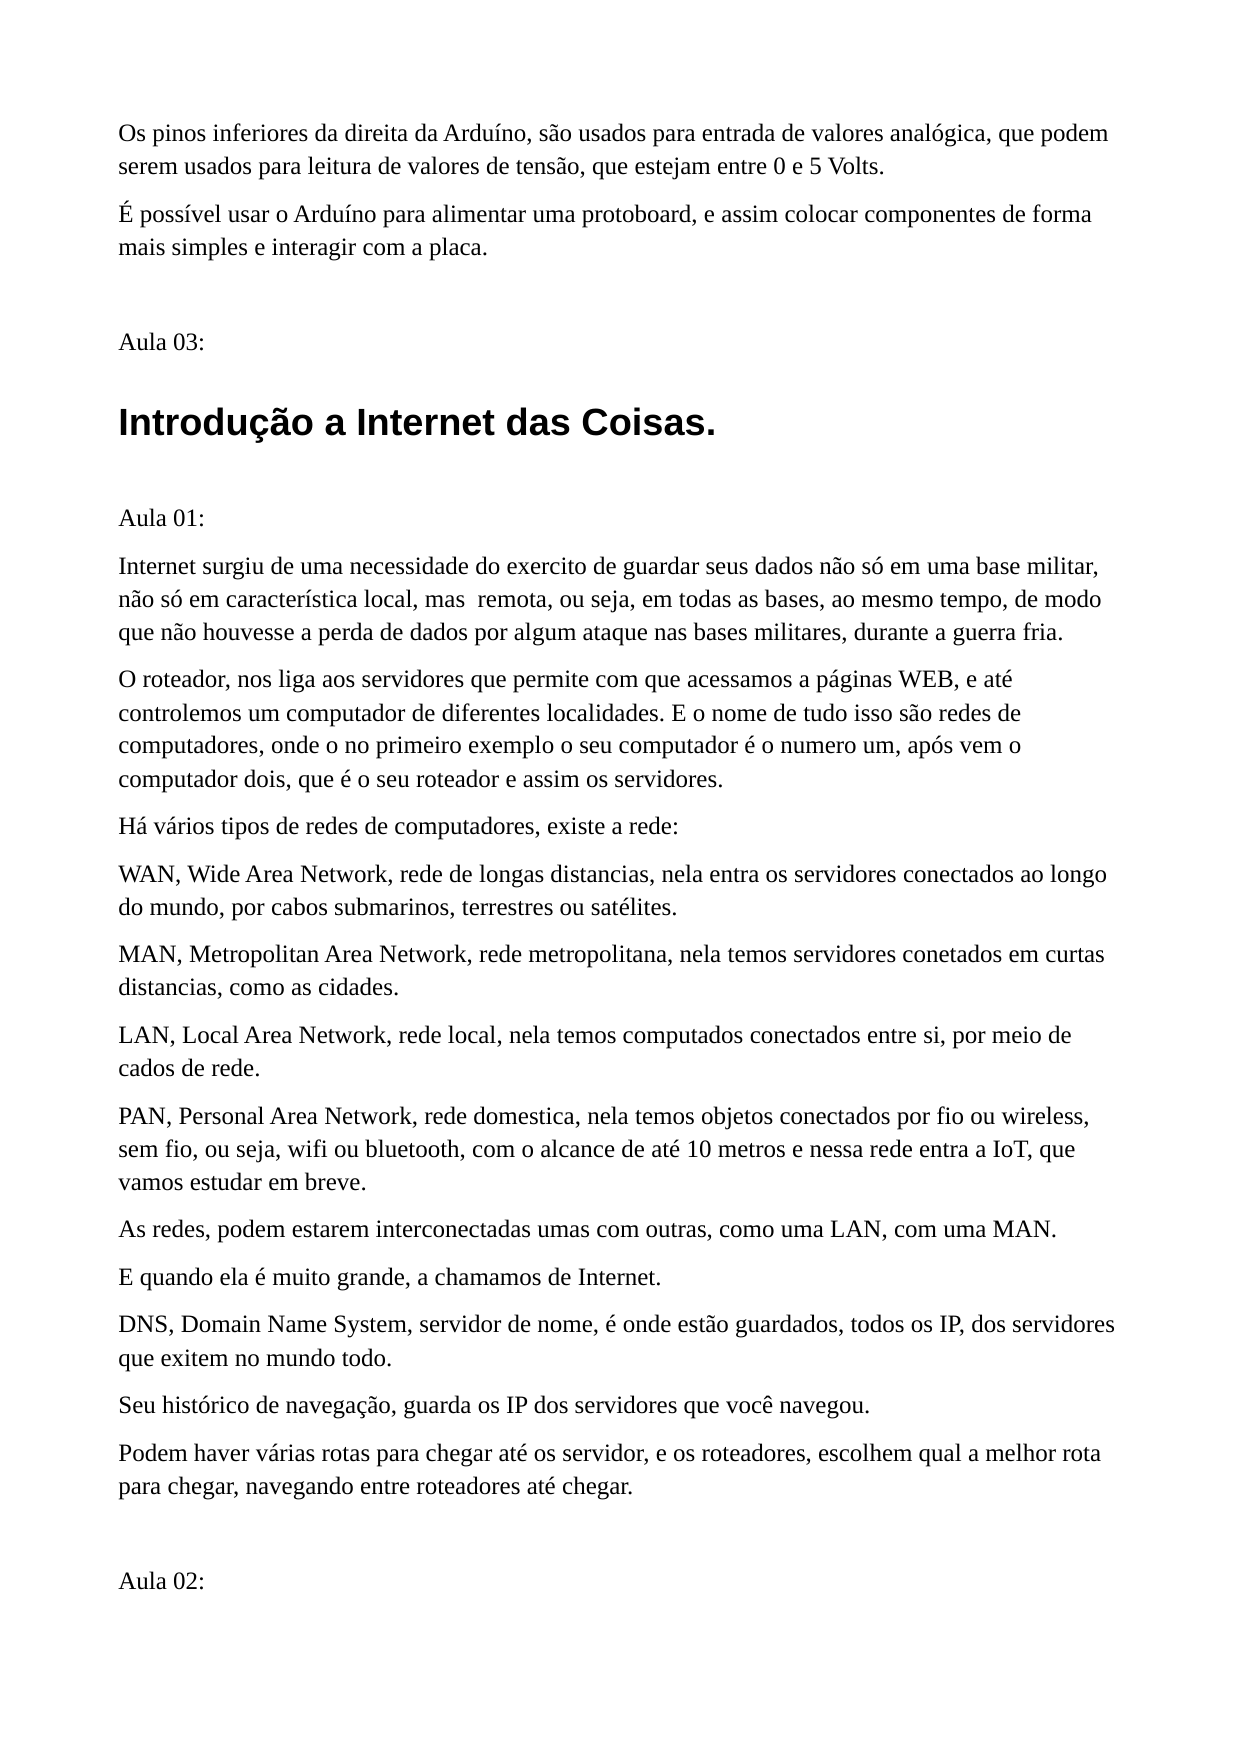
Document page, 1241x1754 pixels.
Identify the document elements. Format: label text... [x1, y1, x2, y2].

text Podem haver várias rotas para chegar até os servidor, e os roteadores, escolhem qual a melhor rota para chegar, navegando entre roteadores até chegar. [118, 1438, 1122, 1499]
text LAN, Local Area Network, rede local, nela temos computados conectados entre si, por meio de cados de rede. [118, 1020, 1122, 1082]
text Os pinos inferiores da direita da Arduíno, são usados para entrada de valores analógica, que podem serem usados para leitura de valores de tensão, que estejam entre 0 e 5 Volts. [118, 118, 1122, 180]
text Há vários tipos de redes de computadores, existe a rede: [118, 811, 1122, 840]
text Aula 01: [118, 503, 1122, 532]
text É possível usar o Arduíno para alimentar uma protoboard, e assim colocar componentes de forma mais simples e interagir com a placa. [118, 199, 1122, 261]
text Seu histórico de navegação, guarda os IP dos servidores que você navegou. [118, 1390, 1122, 1419]
text Internet surgiu de uma necessidade do exercito de guardar seus dados não só em uma base militar, não só em característica local, mas remota, ou seja, em todas as bases, ao mesmo tempo, de modo que não houvesse a perda de dados por algum ataque nas bases militares, durante a guerra fria. [118, 551, 1122, 646]
text DNS, Domain Name System, servidor de nome, é onde estão guardados, todos os IP, dos servidores que exitem no mundo todo. [118, 1309, 1122, 1371]
text As redes, podem estarem interconectadas umas com outras, como uma LAN, com uma MAN. [118, 1214, 1122, 1243]
text PAN, Personal Area Network, rede domestica, nela temos objetos conectados por fio ou wireless, sem fio, ou seja, wifi ou bluetooth, com o alcance de até 10 metros e nessa rede entra a IoT, que vamos estudar em breve. [118, 1101, 1122, 1196]
subtitle Introdução a Internet das Coisas. [118, 399, 1122, 443]
text WAN, Wide Area Network, rede de longas distancias, nela entra os servidores conectados ao longo do mundo, por cabos submarinos, terrestres ou satélites. [118, 859, 1122, 921]
text O roteador, nos liga aos servidores que permite com que acessamos a páginas WEB, e até controlemos um computador de diferentes localidades. E o nome de tudo isso são redes de computadores, onde o no primeiro exemplo o seu computador é o numero um, após vem o computador dois, que é o seu roteador e assim os servidores. [118, 664, 1122, 792]
text Aula 02: [118, 1566, 1122, 1595]
text MAN, Metropolitan Area Network, rede metropolitana, nela temos servidores conetados em curtas distancias, como as cidades. [118, 939, 1122, 1001]
text E quando ela é muito grande, a chamamos de Internet. [118, 1262, 1122, 1291]
text Aula 03: [118, 327, 1122, 356]
